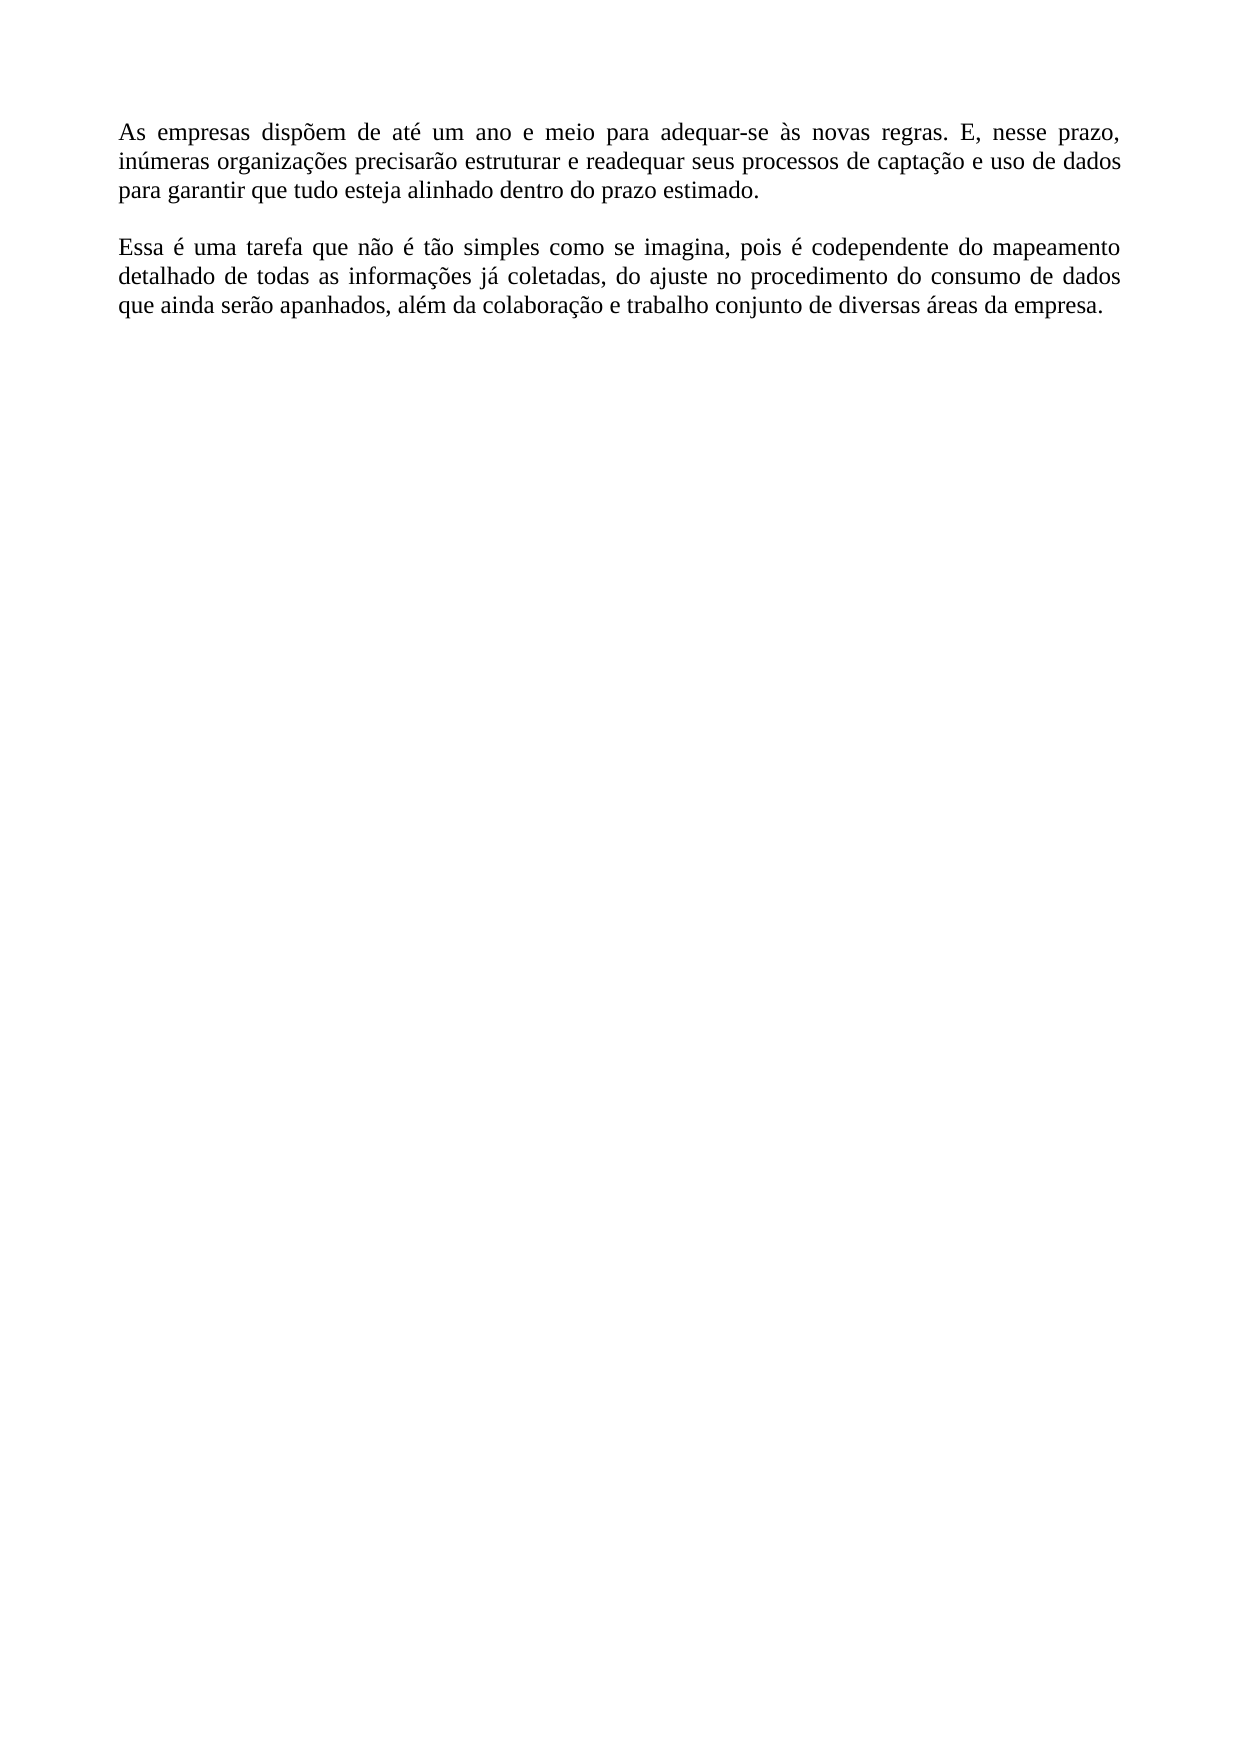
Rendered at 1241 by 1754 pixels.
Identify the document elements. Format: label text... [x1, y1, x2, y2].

text Essa é uma tarefa que não é tão simples como se imagina, pois é codependente do mapeamento detalhado de todas as informações já coletadas, do ajuste no procedimento do consumo de dados que ainda serão apanhados, além da colaboração e trabalho conjunto de diversas áreas da empresa. [118, 232, 1122, 318]
text As empresas dispõem de até um ano e meio para adequar-se às novas regras. E, nesse prazo, inúmeras organizações precisarão estruturar e readequar seus processos de captação e uso de dados para garantir que tudo esteja alinhado dentro do prazo estimado. [118, 117, 1122, 203]
